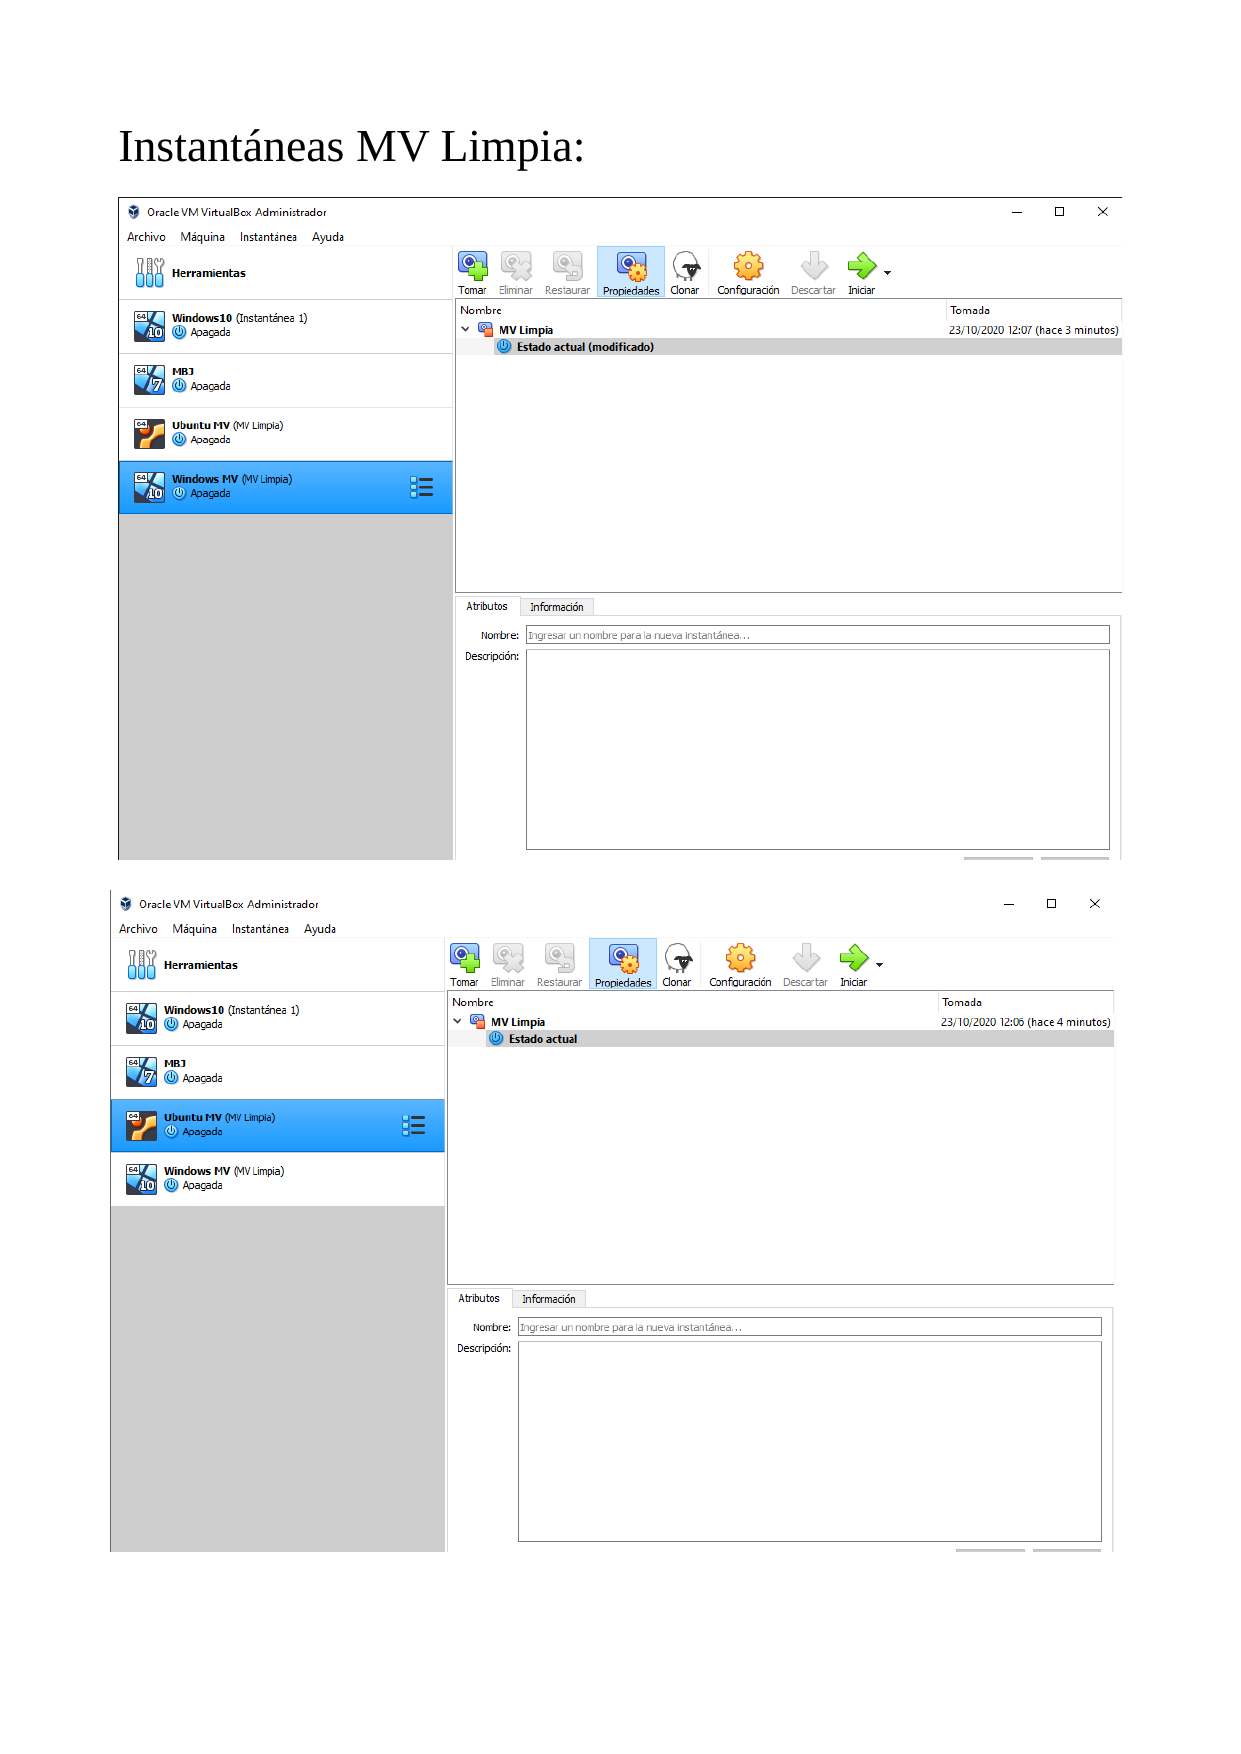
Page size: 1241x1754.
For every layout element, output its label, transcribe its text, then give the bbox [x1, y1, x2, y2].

picture [110, 890, 1115, 1552]
picture [118, 197, 1123, 860]
text Instantáneas MV Limpia: [118, 118, 1122, 171]
